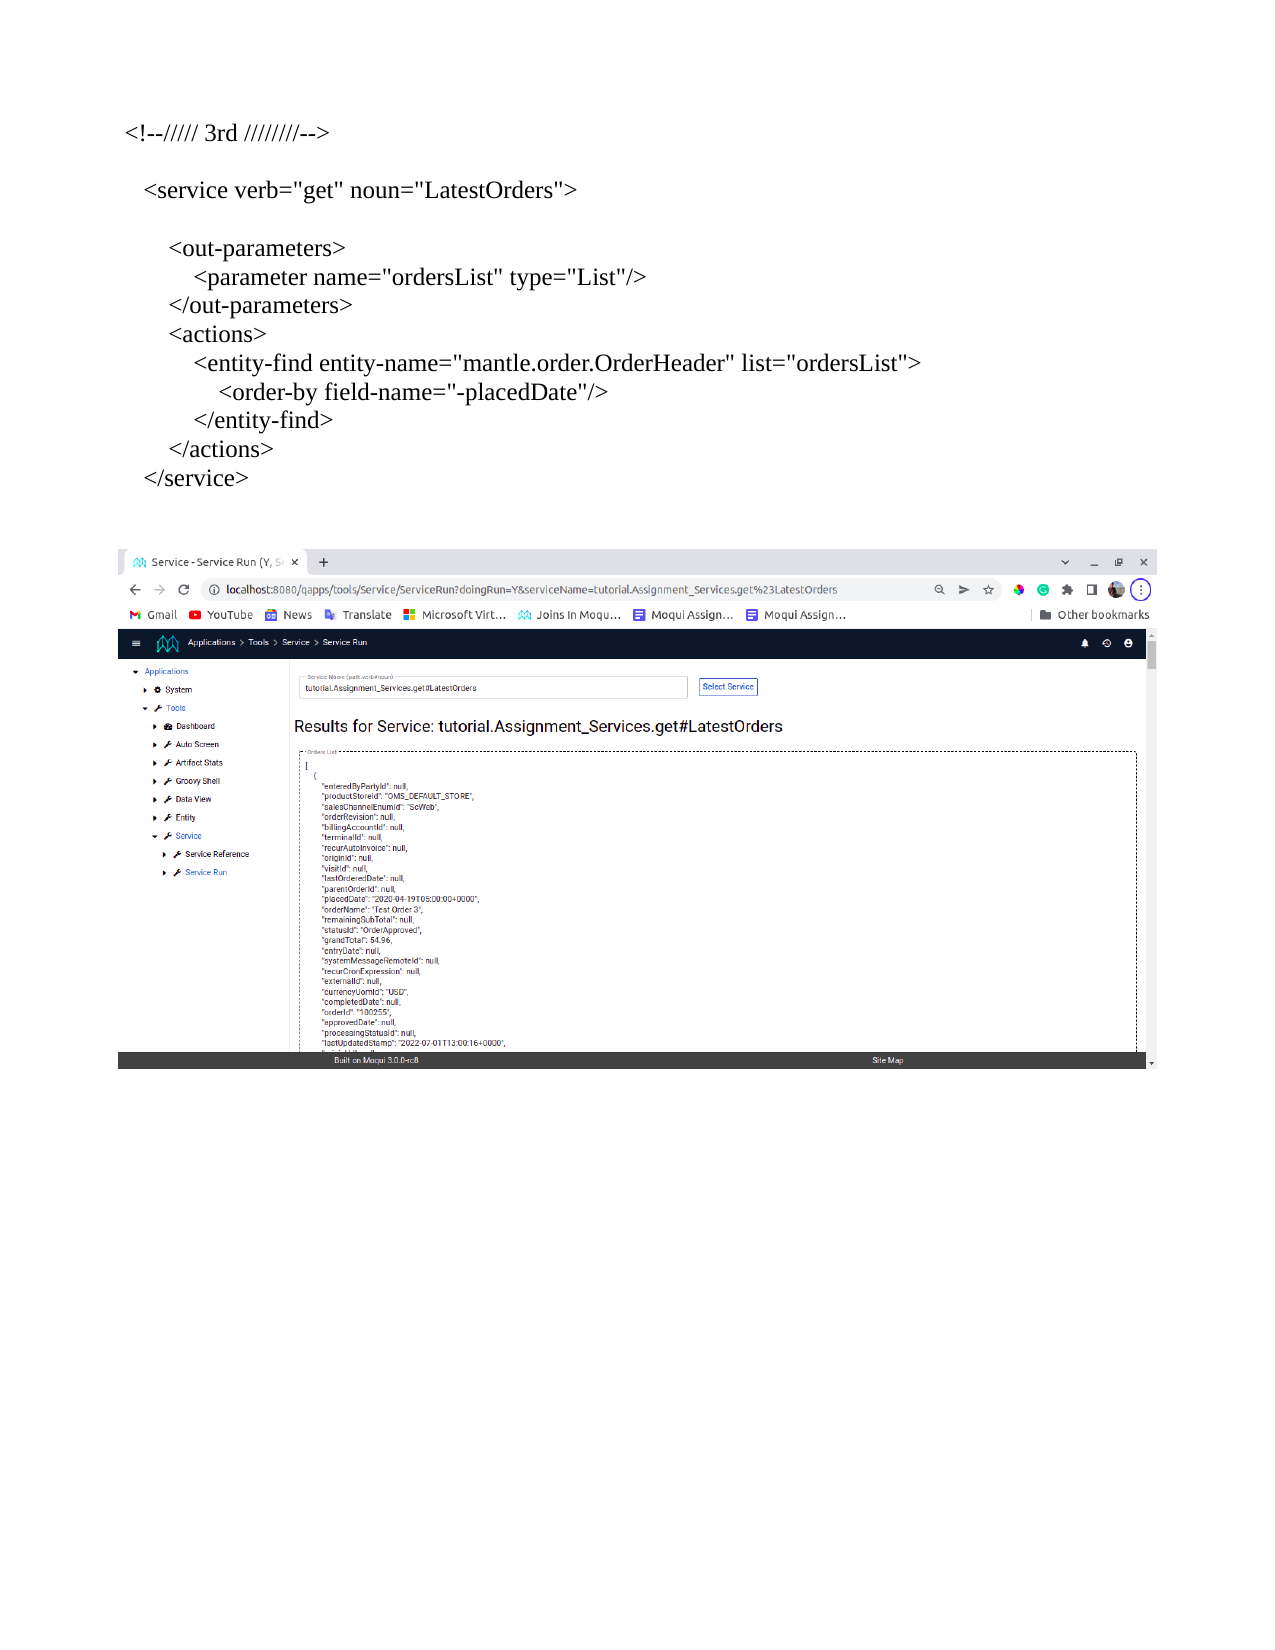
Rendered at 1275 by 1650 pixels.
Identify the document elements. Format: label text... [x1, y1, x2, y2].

text </actions> [118, 434, 1157, 463]
text <service verb="get" noun="LatestOrders"> [118, 176, 1157, 204]
text <order-by field-name="-placedDate"/> [118, 377, 1157, 406]
picture [118, 549, 1157, 1069]
text </entity-find> [118, 406, 1157, 434]
text <actions> [118, 319, 1157, 348]
text </service> [118, 463, 1157, 492]
text <!--///// 3rd ////////--> [118, 118, 1157, 147]
text <out-parameters> [118, 233, 1157, 262]
text <parameter name="ordersList" type="List"/> [118, 262, 1157, 291]
text </out-parameters> [118, 291, 1157, 319]
text <entity-find entity-name="mantle.order.OrderHeader" list="ordersList"> [118, 348, 1157, 377]
